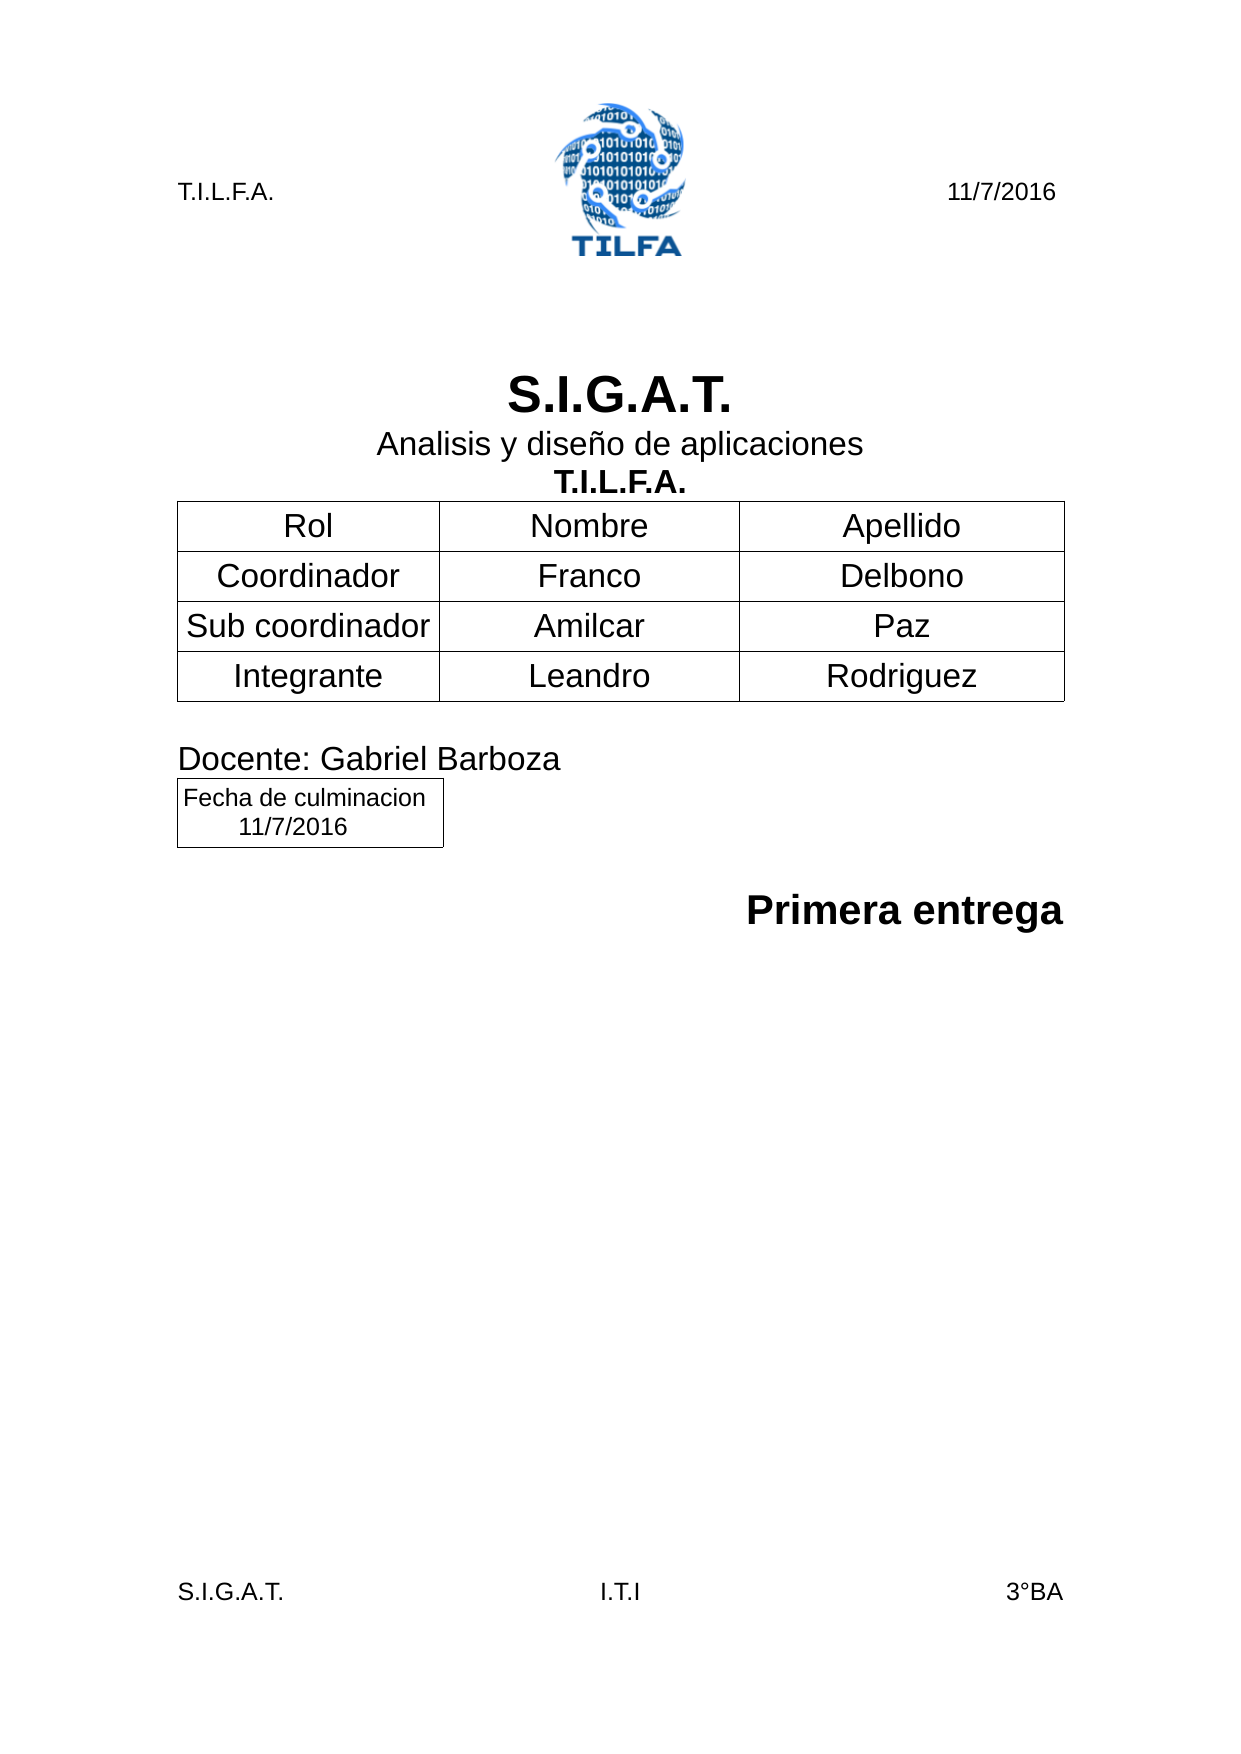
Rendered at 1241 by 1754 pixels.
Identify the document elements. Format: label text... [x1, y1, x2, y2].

text T.I.L.F.A. [177, 462, 1063, 501]
text Analisis y diseño de aplicaciones [177, 424, 1063, 462]
table_cell Rodriguez [740, 652, 1064, 701]
text Docente: Gabriel Barboza [177, 739, 1063, 778]
table_cell Amilcar [440, 602, 739, 651]
table_header Nombre [440, 502, 739, 551]
table_header Rol [178, 502, 439, 551]
table_cell Delbono [740, 552, 1064, 601]
text S.I.G.A.T. [177, 364, 1063, 424]
table_cell Franco [440, 552, 739, 601]
table_cell Leandro [440, 652, 739, 701]
table_cell Coordinador [178, 552, 439, 601]
text Primera entrega [177, 885, 1063, 933]
table_header Fecha de culminacion 11/7/2016 [178, 779, 443, 847]
table_header Apellido [740, 502, 1064, 551]
table_cell Sub coordinador [178, 602, 439, 651]
picture [554, 103, 687, 256]
table_cell Integrante [178, 652, 439, 701]
table_cell Paz [740, 602, 1064, 651]
